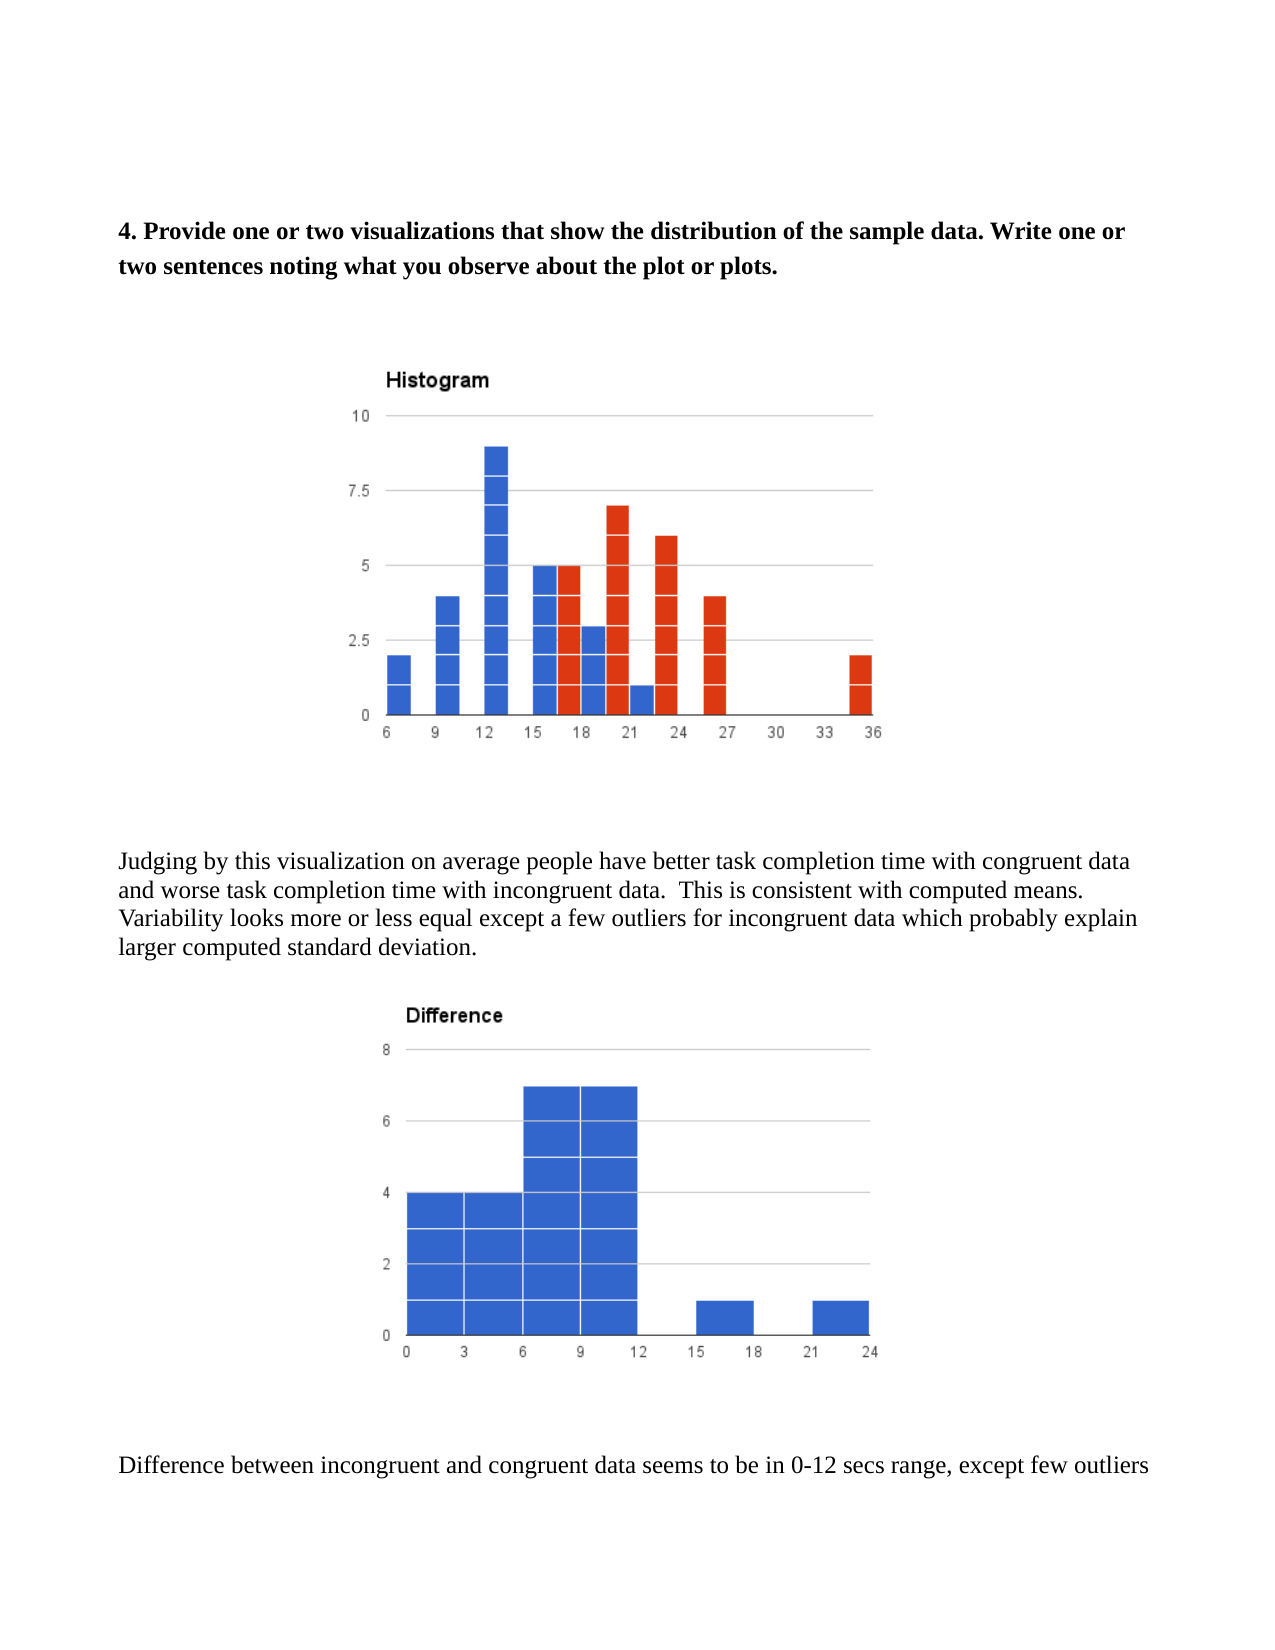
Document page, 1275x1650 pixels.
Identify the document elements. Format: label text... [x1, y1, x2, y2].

text 4. Provide one or two visualizations that show the distribution of the sample data. Write one or two sentences noting what you observe about the plot or plots. [118, 216, 1157, 279]
text Difference between incongruent and congruent data seems to be in 0-12 secs range, except few outliers [118, 1450, 1157, 1478]
picture [262, 961, 1013, 1425]
text Variability looks more or less equal except a few outliers for incongruent data which probably explain larger computed standard deviation. [118, 903, 1157, 961]
picture [236, 322, 1023, 809]
text Judging by this visualization on average people have better task completion time with congruent data and worse task completion time with incongruent data. This is consistent with computed means. [118, 846, 1157, 903]
